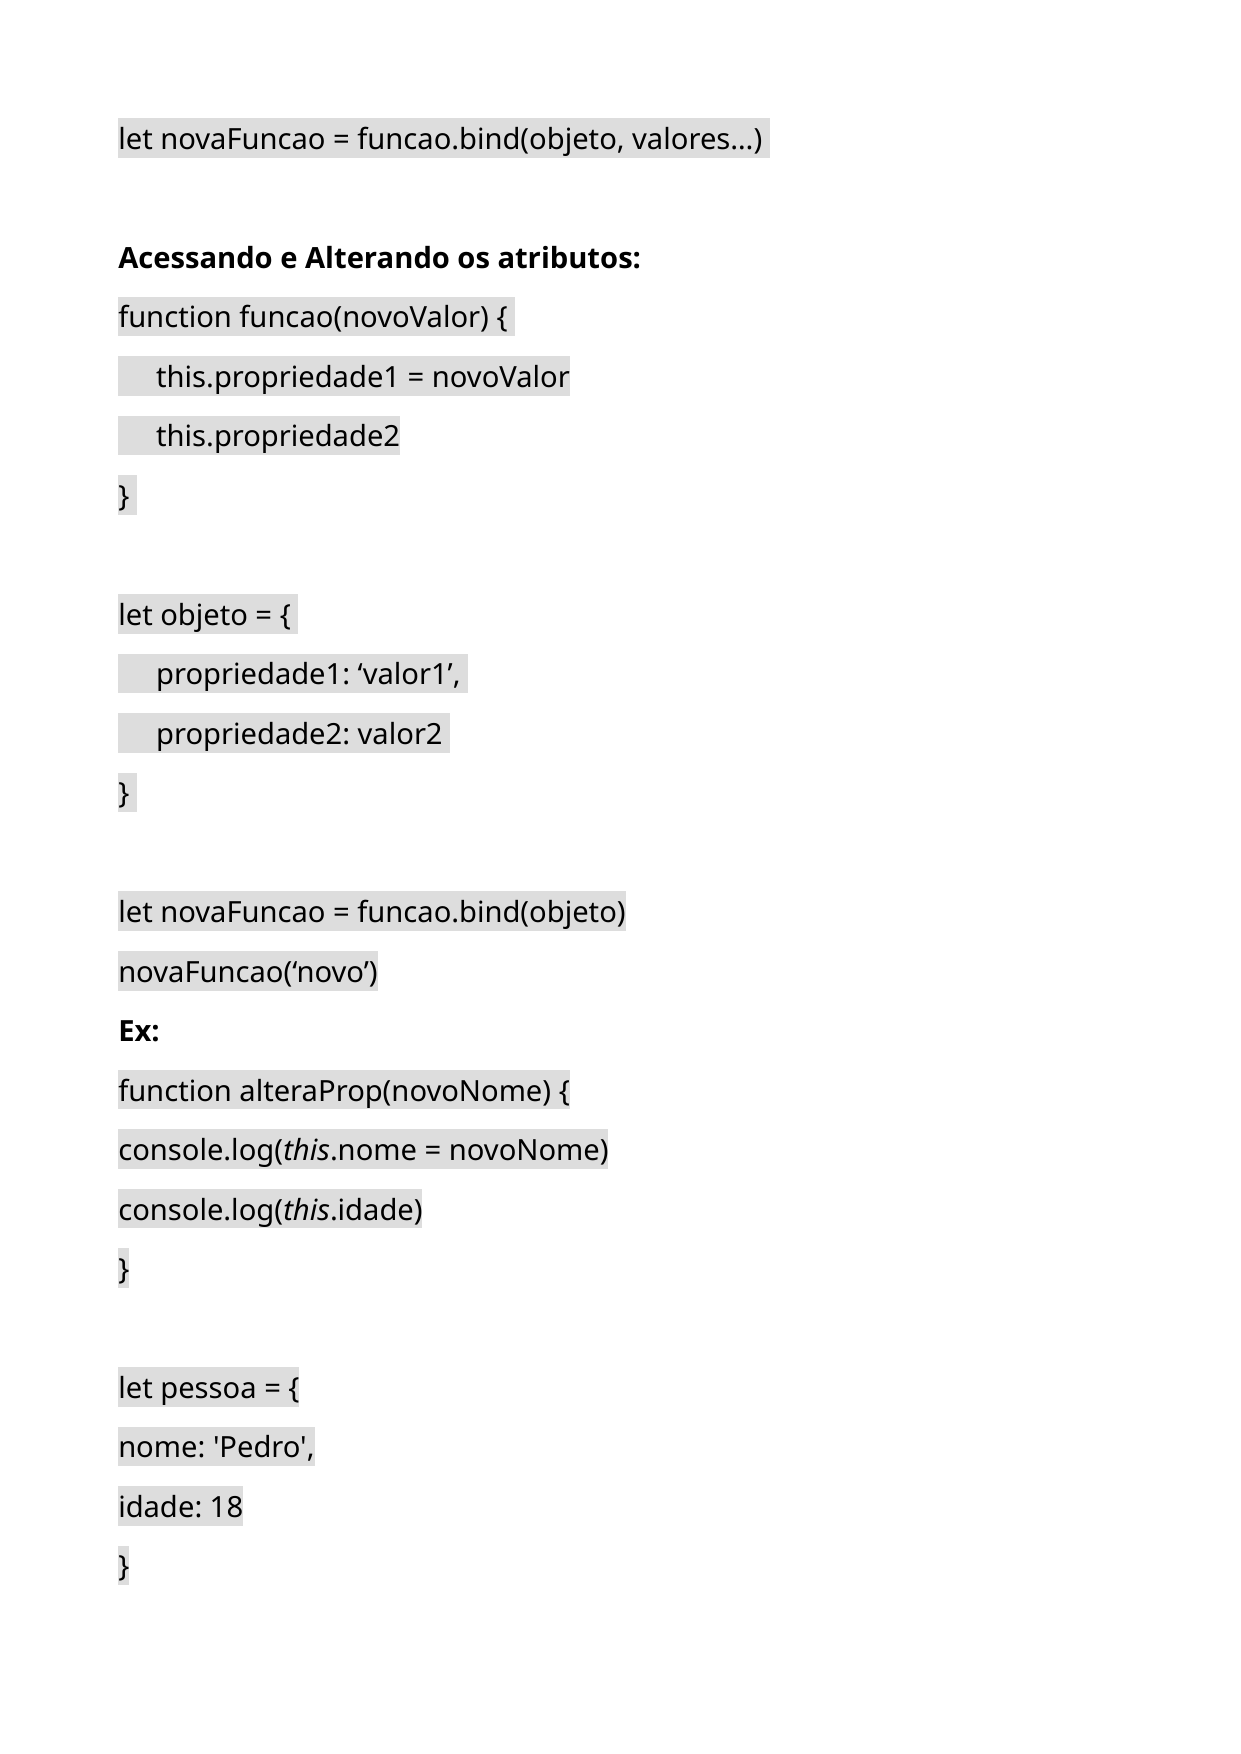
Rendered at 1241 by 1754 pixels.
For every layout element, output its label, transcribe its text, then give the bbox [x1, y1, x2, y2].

text let novaFuncao = funcao.bind(objeto, valores…) [118, 118, 1122, 158]
text } [118, 475, 1122, 515]
text this.propriedade2 [118, 416, 1122, 455]
text function alteraProp(novoNome) { [118, 1070, 1122, 1109]
text function funcao(novoValor) { [118, 297, 1122, 336]
text let novaFuncao = funcao.bind(objeto) [118, 891, 1122, 931]
text idade: 18 [118, 1486, 1122, 1526]
text this.propriedade1 = novoValor [118, 356, 1122, 396]
text } [118, 1248, 1122, 1288]
text Acessando e Alterando os atributos: [118, 237, 1122, 277]
text } [118, 772, 1122, 812]
text novaFuncao(‘novo’) [118, 951, 1122, 991]
text let pessoa = { [118, 1367, 1122, 1407]
text propriedade2: valor2 [118, 713, 1122, 753]
text let objeto = { [118, 594, 1122, 634]
text Ex: [118, 1010, 1122, 1050]
text propriedade1: ‘valor1’, [118, 653, 1122, 693]
text console.log(this.nome = novoNome) [118, 1129, 1122, 1169]
text nome: 'Pedro', [118, 1427, 1122, 1466]
text } [118, 1546, 1122, 1585]
text console.log(this.idade) [118, 1189, 1122, 1228]
